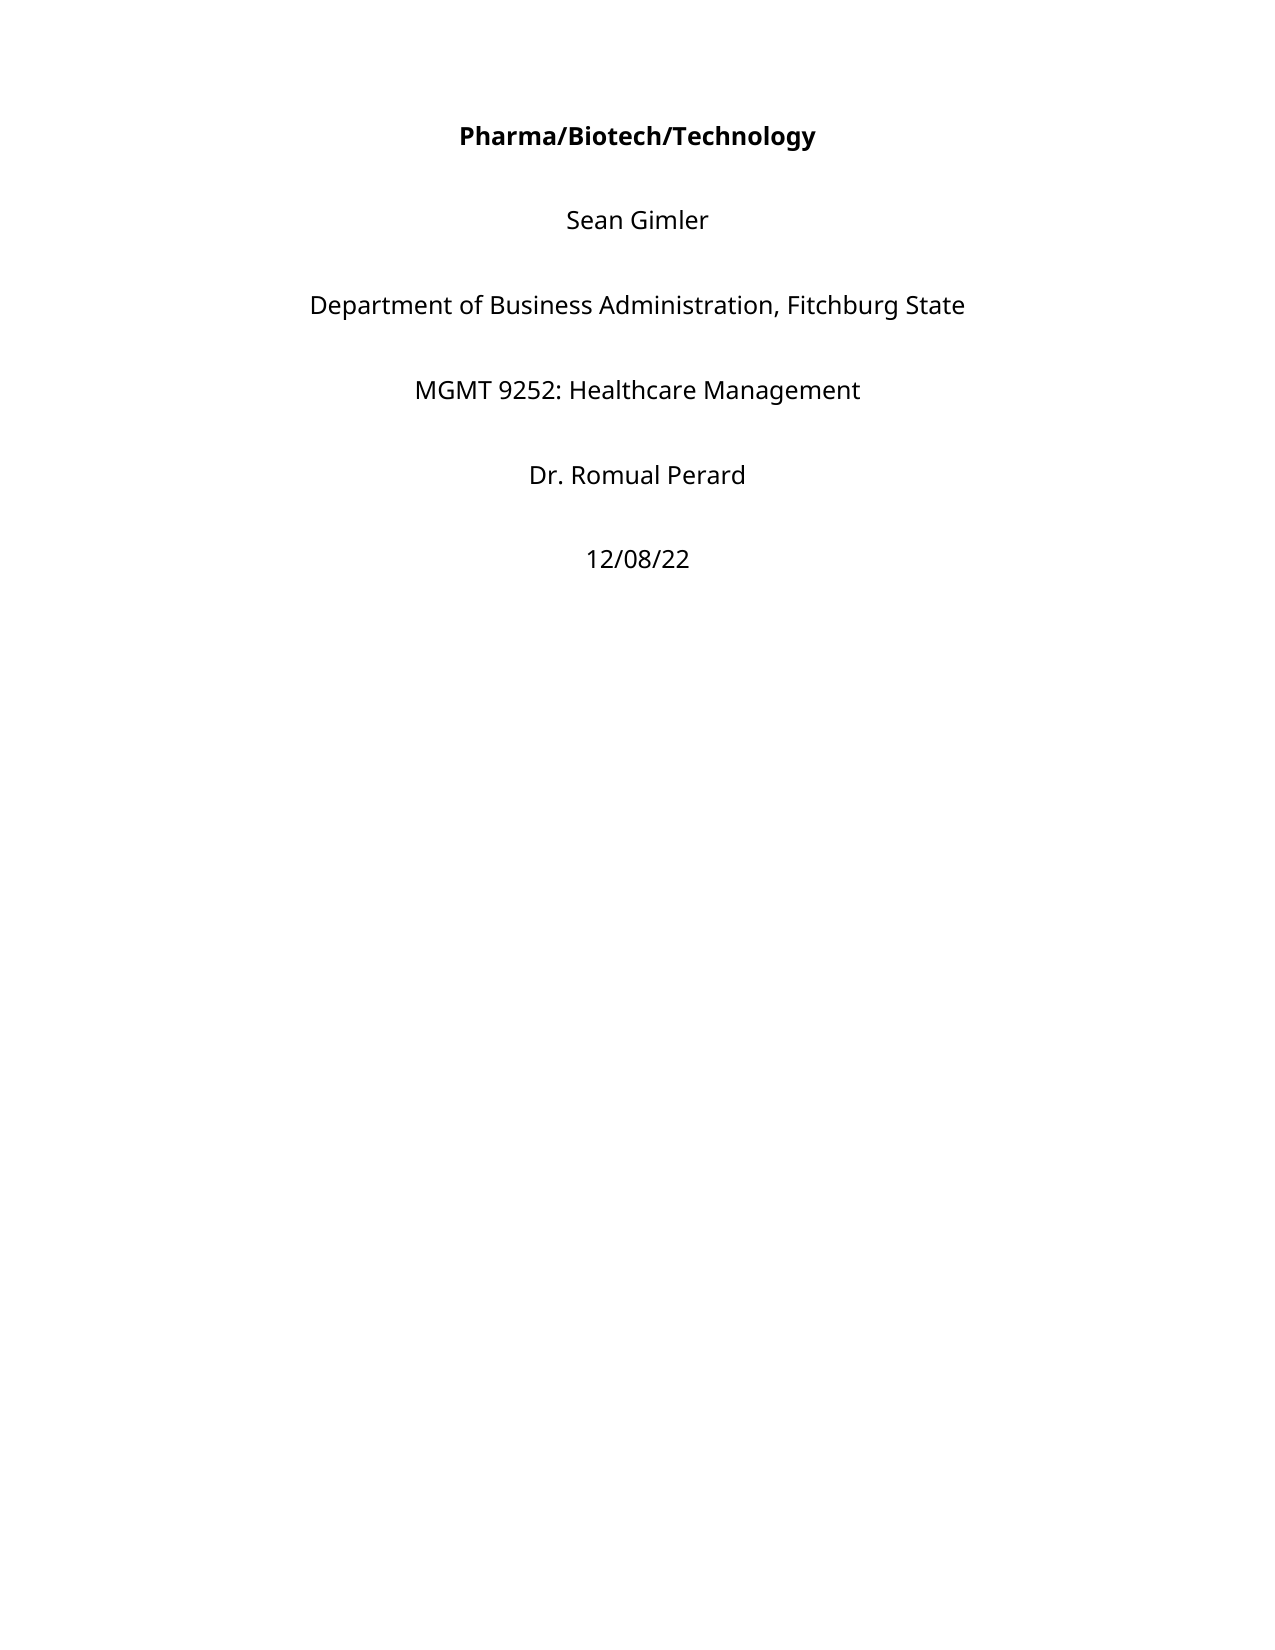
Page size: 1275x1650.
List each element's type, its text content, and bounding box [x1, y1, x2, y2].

text 12/08/22 [118, 542, 1157, 576]
text Dr. Romual Perard [118, 457, 1157, 491]
text MGMT 9252: Healthcare Management [118, 372, 1157, 407]
text Sean Gimler [118, 203, 1157, 237]
text Pharma/Biotech/Technology [118, 118, 1157, 152]
text Department of Business Administration, Fitchburg State [118, 288, 1157, 322]
